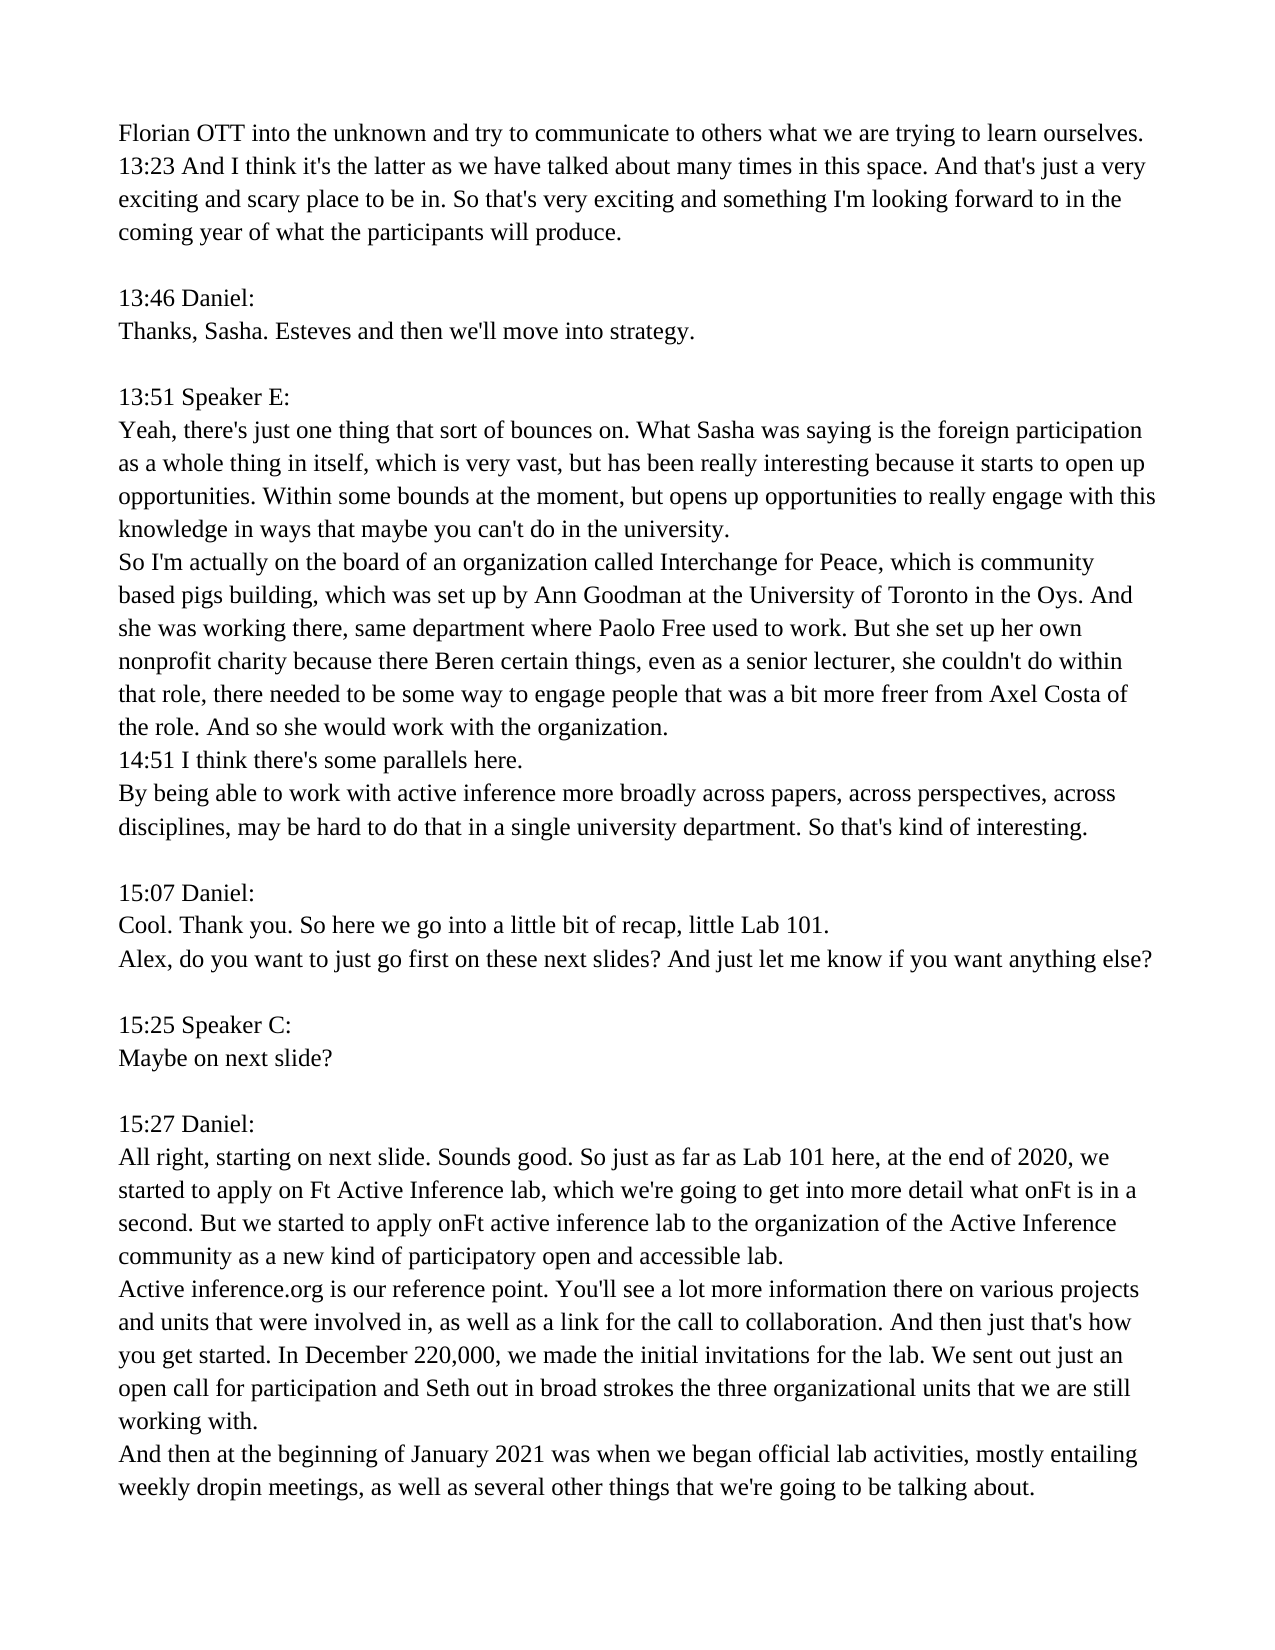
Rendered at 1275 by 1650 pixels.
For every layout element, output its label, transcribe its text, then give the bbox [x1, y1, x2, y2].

text All right, starting on next slide. Sounds good. So just as far as Lab 101 here, at the end of 2020, we started to apply on Ft Active Inference lab, which we're going to get into more detail what onFt is in a second. But we started to apply onFt active inference lab to the organization of the Active Inference community as a new kind of participatory open and accessible lab. [118, 1142, 1157, 1269]
text 13:23 And I think it's the latter as we have talked about many times in this space. And that's just a very exciting and scary place to be in. So that's very exciting and something I'm looking forward to in the coming year of what the participants will produce. [118, 151, 1157, 246]
text Maybe on next slide? [118, 1043, 1157, 1071]
text Florian OTT into the unknown and try to communicate to others what we are trying to learn ourselves. [118, 118, 1157, 147]
text 14:51 I think there's some parallels here. [118, 746, 1157, 774]
text 13:51 Speaker E: [118, 382, 1157, 411]
text 15:25 Speaker C: [118, 1010, 1157, 1038]
text By being able to work with active inference more broadly across papers, across perspectives, across disciplines, may be hard to do that in a single university department. So that's kind of interesting. [118, 778, 1157, 840]
text And then at the beginning of January 2021 was when we began official lab activities, mostly entailing weekly dropin meetings, as well as several other things that we're going to be talking about. [118, 1439, 1157, 1501]
text 15:27 Daniel: [118, 1109, 1157, 1137]
text Thanks, Sasha. Esteves and then we'll move into strategy. [118, 316, 1157, 345]
text So I'm actually on the board of an organization called Interchange for Peace, which is community based pigs building, which was set up by Ann Goodman at the University of Toronto in the Oys. And she was working there, same department where Paolo Free used to work. But she set up her own nonprofit charity because there Beren certain things, even as a senior lecturer, she couldn't do within that role, there needed to be some way to engage people that was a bit more freer from Axel Costa of the role. And so she would work with the organization. [118, 547, 1157, 741]
text Cool. Thank you. So here we go into a little bit of recap, little Lab 101. [118, 911, 1157, 939]
text 15:07 Daniel: [118, 878, 1157, 906]
text Yeah, there's just one thing that sort of bounces on. What Sasha was saying is the foreign participation as a whole thing in itself, which is very vast, but has been really interesting because it starts to open up opportunities. Within some bounds at the moment, but opens up opportunities to really engage with this knowledge in ways that maybe you can't do in the university. [118, 415, 1157, 543]
text Active inference.org is our reference point. You'll see a lot more information there on various projects and units that were involved in, as well as a link for the call to collaboration. And then just that's how you get started. In December 220,000, we made the initial invitations for the lab. We sent out just an open call for participation and Seth out in broad strokes the three organizational units that we are still working with. [118, 1274, 1157, 1435]
text Alex, do you want to just go first on these next slides? And just let me know if you want anything else? [118, 944, 1157, 972]
text 13:46 Daniel: [118, 283, 1157, 312]
